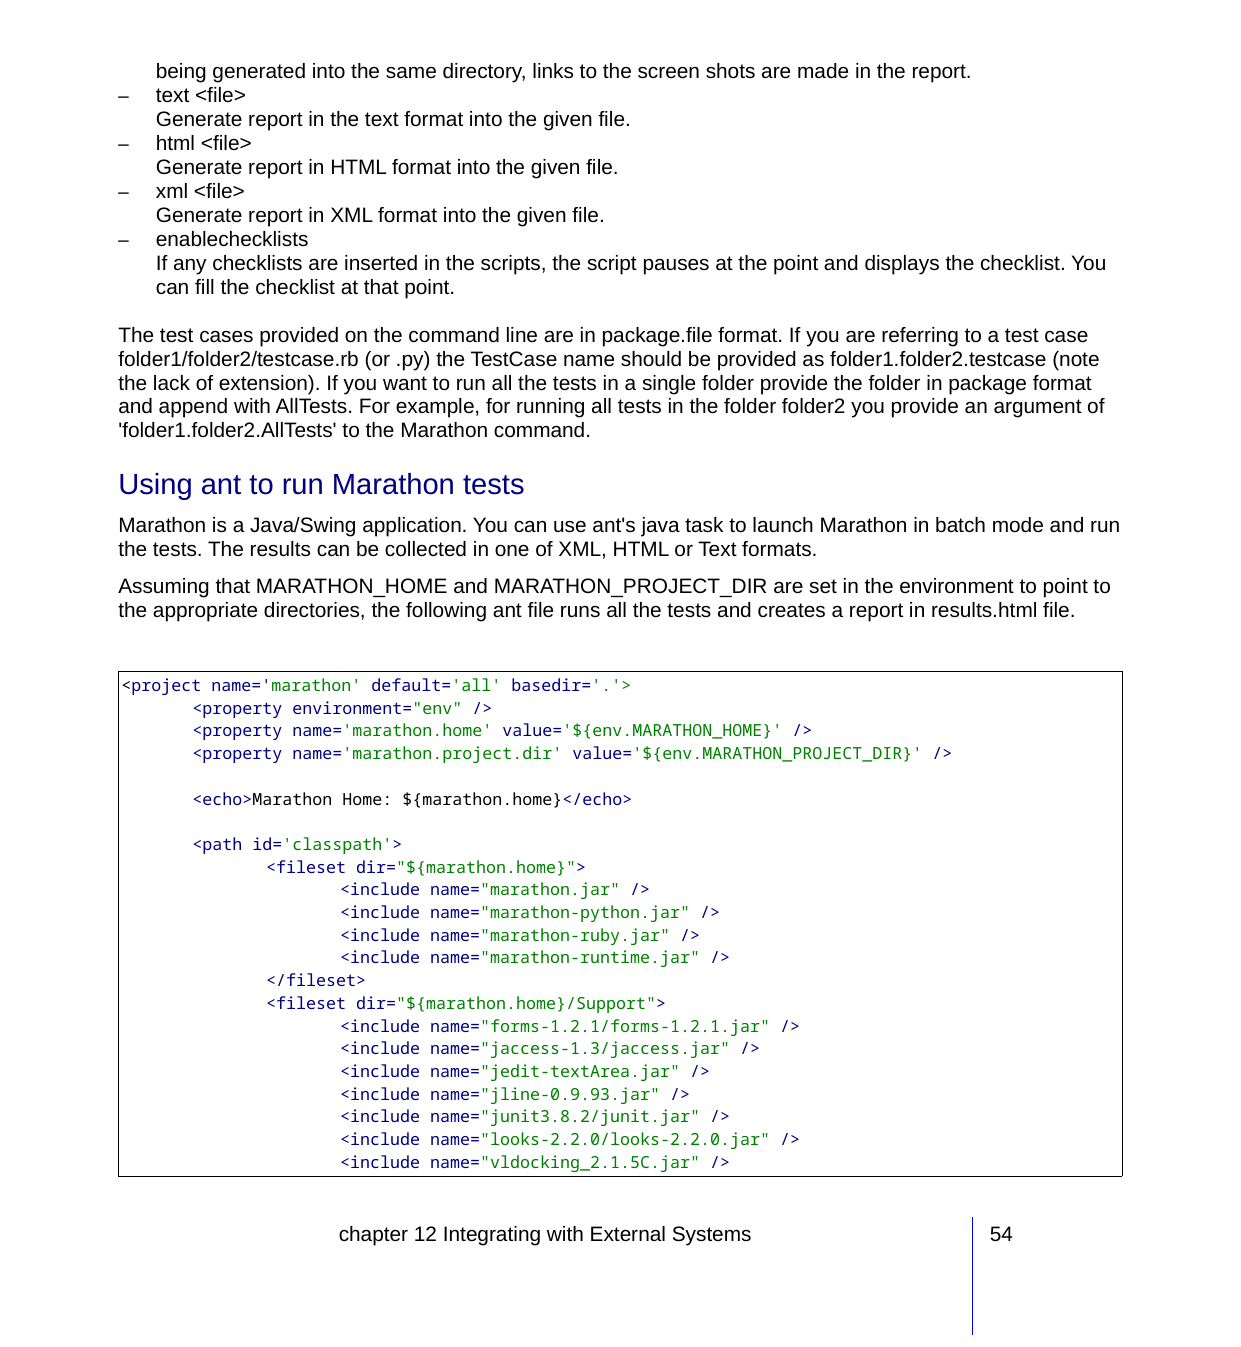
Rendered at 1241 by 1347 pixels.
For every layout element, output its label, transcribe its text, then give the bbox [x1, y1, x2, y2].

text <include name="marathon-runtime.jar" /> [119, 943, 1122, 966]
text <include name="marathon-python.jar" /> [119, 898, 1122, 920]
text <echo>Marathon Home: ${marathon.home}</echo> [119, 784, 1122, 810]
subtitle Using ant to run Marathon tests [118, 467, 1122, 501]
text Marathon is a Java/Swing application. You can use ant's java task to launch Marathon in batch mode and run the tests. The results can be collected in one of XML, HTML or Text formats. [118, 513, 1122, 561]
text <property environment="env" /> [119, 693, 1122, 716]
text <property name='marathon.project.dir' value='${env.MARATHON_PROJECT_DIR}' /> [119, 739, 1122, 764]
text The test cases provided on the command line are in package.file format. If you are referring to a test case folder1/folder2/testcase.rb (or .py) the TestCase name should be provided as folder1.folder2.testcase (note the lack of extension). If you want to run all the tests in a single folder provide the folder in package format and append with AllTests. For example, for running all tests in the folder folder2 you provide an argument of 'folder1.folder2.AllTests' to the Marathon command. [118, 322, 1122, 442]
text <property name='marathon.home' value='${env.MARATHON_HOME}' /> [119, 716, 1122, 739]
text <include name="forms-1.2.1/forms-1.2.1.jar" /> [119, 1011, 1122, 1034]
list xml <file> Generate report in XML format into the given file. [118, 179, 1122, 227]
text Assuming that MARATHON_HOME and MARATHON_PROJECT_DIR are set in the environment to point to the appropriate directories, the following ant file runs all the tests and creates a report in results.html file. [118, 574, 1122, 622]
text <include name="vldocking_2.1.5C.jar" /> [119, 1147, 1122, 1176]
text <include name="junit3.8.2/junit.jar" /> [119, 1102, 1122, 1125]
text <include name="jline-0.9.93.jar" /> [119, 1079, 1122, 1102]
text <include name="jedit-textArea.jar" /> [119, 1057, 1122, 1079]
text <include name="jaccess-1.3/jaccess.jar" /> [119, 1034, 1122, 1057]
text <fileset dir="${marathon.home}/Support"> [119, 988, 1122, 1011]
text <fileset dir="${marathon.home}"> [119, 852, 1122, 875]
list text <file> Generate report in the text format into the given file. [118, 83, 1122, 131]
list enablechecklists If any checklists are inserted in the scripts, the script pauses at the point and displays the checklist. You can fill the checklist at that point. [118, 227, 1122, 298]
text <project name='marathon' default='all' basedir='.'> [119, 672, 1122, 693]
text </fileset> [119, 966, 1122, 988]
text <path id='classpath'> [119, 829, 1122, 852]
text <include name="marathon-ruby.jar" /> [119, 920, 1122, 943]
list html <file> Generate report in HTML format into the given file. [118, 131, 1122, 179]
list being generated into the same directory, links to the screen shots are made in the report. [118, 59, 1122, 83]
text <include name="looks-2.2.0/looks-2.2.0.jar" /> [119, 1125, 1122, 1147]
text <include name="marathon.jar" /> [119, 875, 1122, 898]
